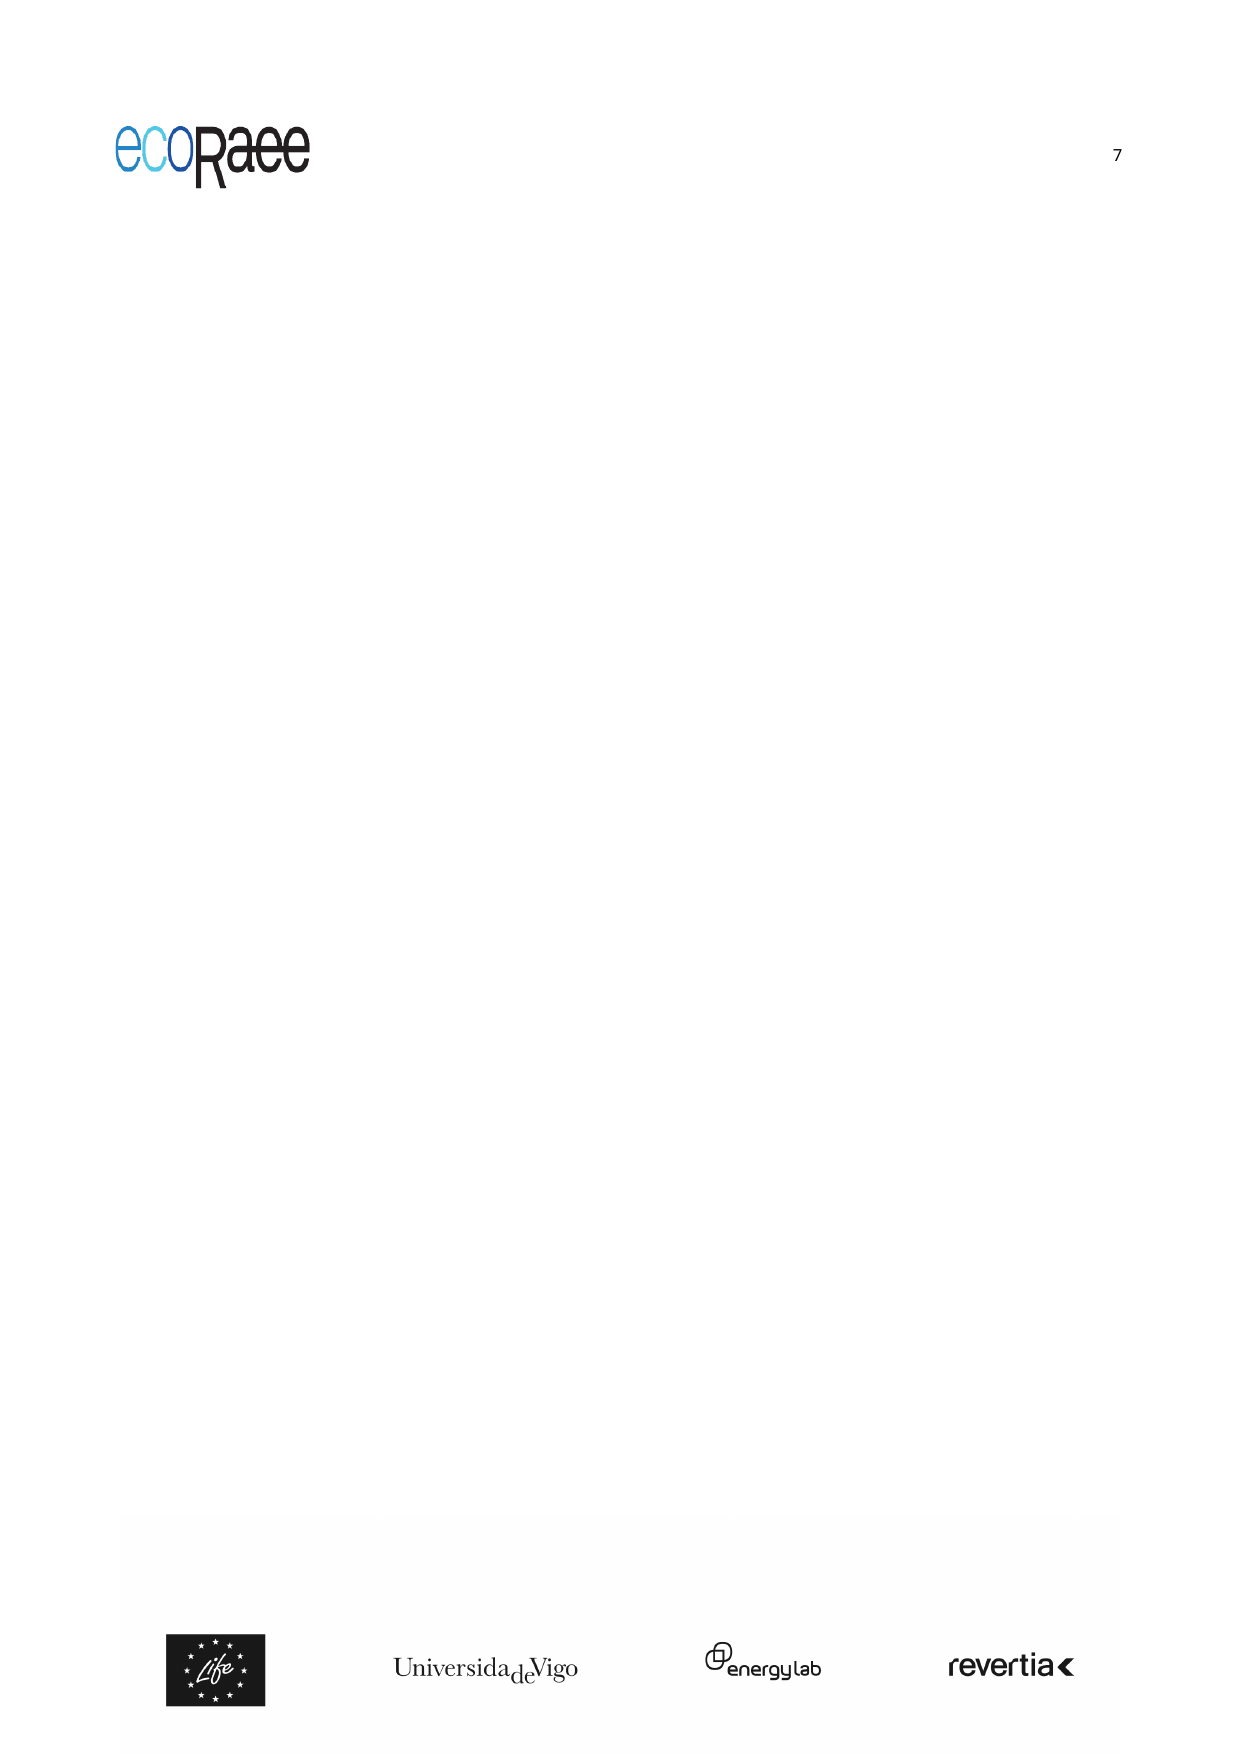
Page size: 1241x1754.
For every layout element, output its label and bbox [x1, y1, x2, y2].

picture [114, 124, 311, 190]
picture [118, 1514, 1123, 1754]
